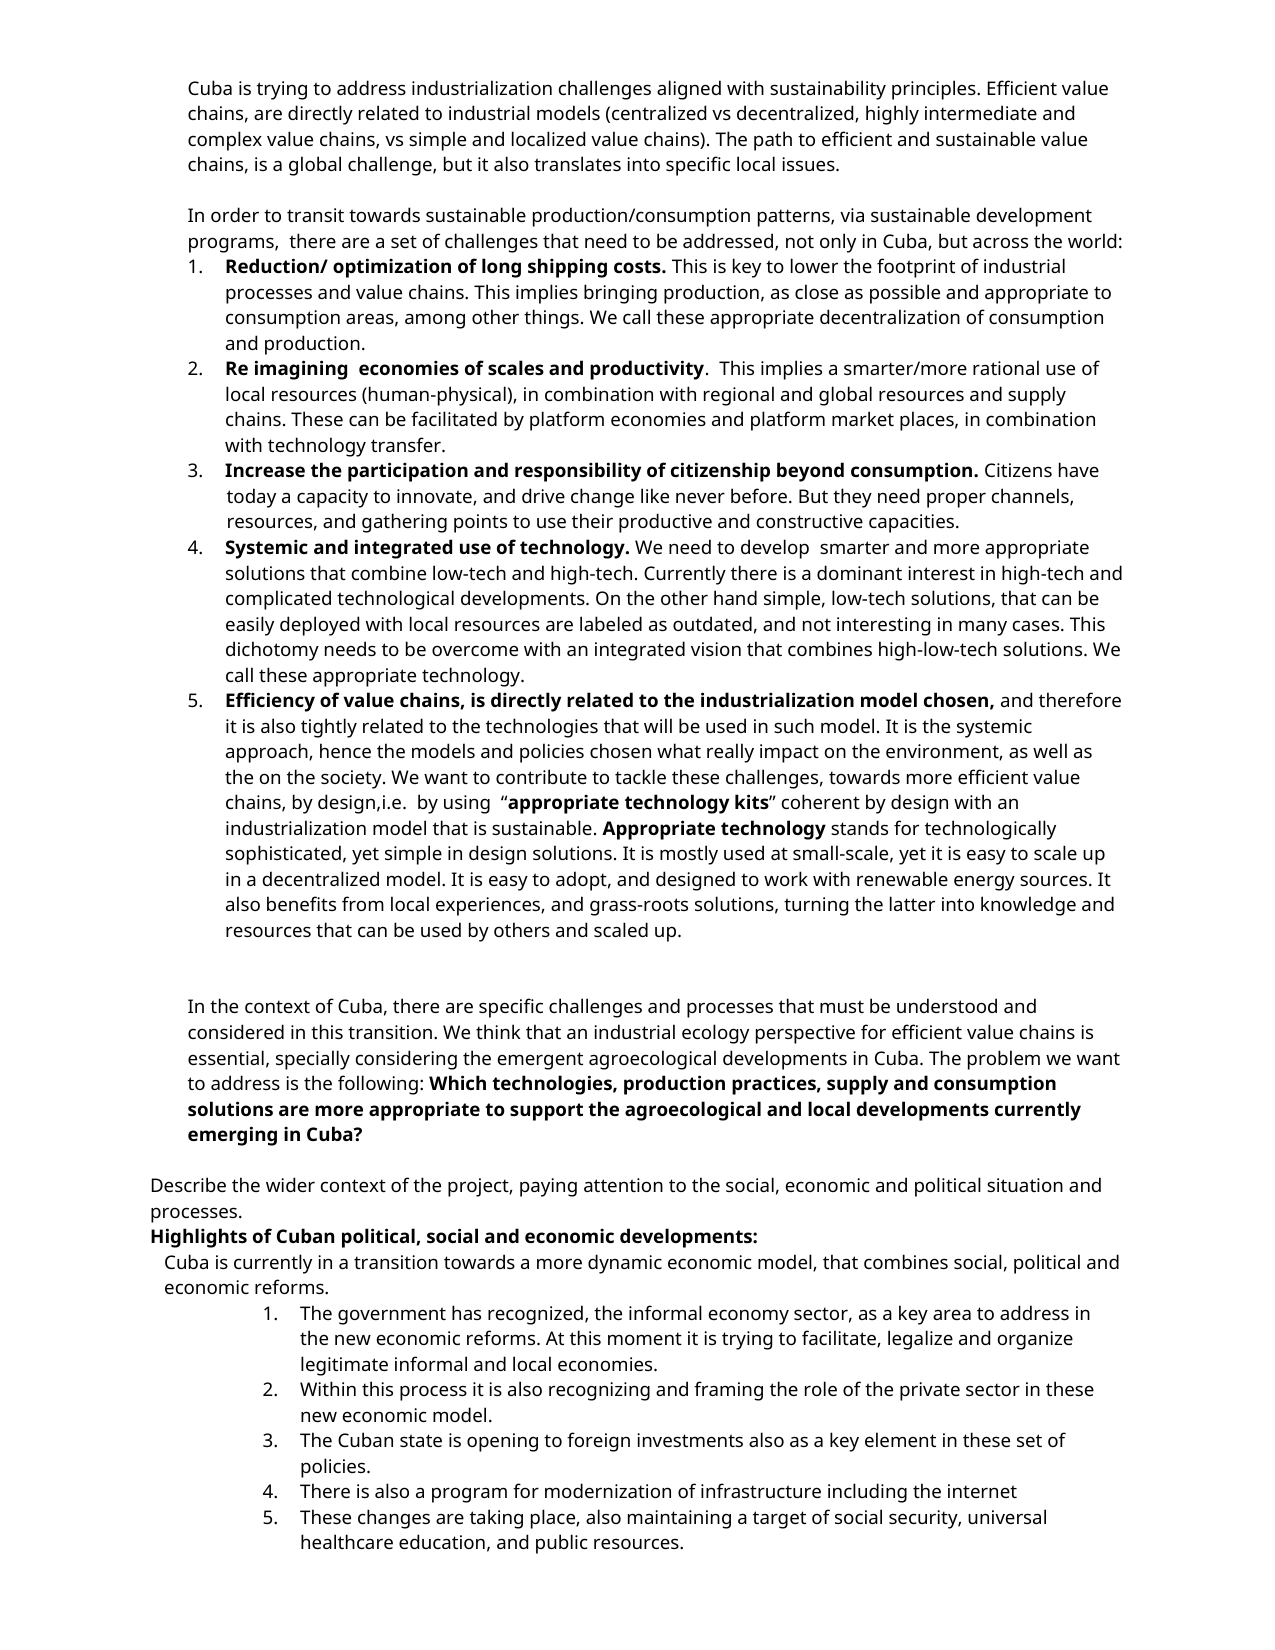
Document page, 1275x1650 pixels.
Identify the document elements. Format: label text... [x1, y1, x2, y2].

text Cuba is trying to address industrialization challenges aligned with sustainability principles. Efficient value chains, are directly related to industrial models (centralized vs decentralized, highly intermediate and complex value chains, vs simple and localized value chains). The path to efficient and sustainable value chains, is a global challenge, but it also translates into specific local issues. [187, 75, 1125, 177]
text Describe the wider context of the project, paying attention to the social, economic and political situation and processes. [150, 1172, 1125, 1223]
list Re imagining economies of scales and productivity. This implies a smarter/more rational use of local resources (human-physical), in combination with regional and global resources and supply chains. These can be facilitated by platform economies and platform market places, in combination with technology transfer. [187, 356, 1125, 458]
list Reduction/ optimization of long shipping costs. This is key to lower the footprint of industrial processes and value chains. This implies bringing production, as close as possible and appropriate to consumption areas, among other things. We call these appropriate decentralization of consumption and production. [187, 254, 1125, 356]
list Within this process it is also recognizing and framing the role of the private sector in these new economic model. [262, 1377, 1125, 1428]
list Systemic and integrated use of technology. We need to develop smarter and more appropriate solutions that combine low-tech and high-tech. Currently there is a dominant interest in high-tech and complicated technological developments. On the other hand simple, low-tech solutions, that can be easily deployed with local resources are labeled as outdated, and not interesting in many cases. This dichotomy needs to be overcome with an integrated vision that combines high-low-tech solutions. We call these appropriate technology. [187, 534, 1125, 687]
text Cuba is currently in a transition towards a more dynamic economic model, that combines social, political and economic reforms. [164, 1249, 1125, 1300]
list These changes are taking place, also maintaining a target of social security, universal healthcare education, and public resources. [262, 1504, 1125, 1555]
list Efficiency of value chains, is directly related to the industrialization model chosen, and therefore it is also tightly related to the technologies that will be used in such model. It is the systemic approach, hence the models and policies chosen what really impact on the environment, as well as the on the society. We want to contribute to tackle these challenges, towards more efficient value chains, by design,i.e. by using “appropriate technology kits” coherent by design with an industrialization model that is sustainable. Appropriate technology stands for technologically sophisticated, yet simple in design solutions. It is mostly used at small-scale, yet it is easy to scale up in a decentralized model. It is easy to adopt, and designed to work with renewable energy sources. It also benefits from local experiences, and grass-roots solutions, turning the latter into knowledge and resources that can be used by others and scaled up. [187, 687, 1125, 943]
text In the context of Cuba, there are specific challenges and processes that must be understood and considered in this transition. We think that an industrial ecology perspective for efficient value chains is essential, specially considering the emergent agroecological developments in Cuba. The problem we want to address is the following: Which technologies, production practices, supply and consumption solutions are more appropriate to support the agroecological and local developments currently emerging in Cuba? [187, 994, 1125, 1147]
list The government has recognized, the informal economy sector, as a key area to address in the new economic reforms. At this moment it is trying to facilitate, legalize and organize legitimate informal and local economies. [262, 1300, 1125, 1377]
list The Cuban state is opening to foreign investments also as a key element in these set of policies. [262, 1428, 1125, 1479]
text In order to transit towards sustainable production/consumption patterns, via sustainable development programs, there are a set of challenges that need to be addressed, not only in Cuba, but across the world: [187, 203, 1125, 254]
text Highlights of Cuban political, social and economic developments: [150, 1223, 1125, 1249]
list There is also a program for modernization of infrastructure including the internet [262, 1479, 1125, 1504]
list Increase the participation and responsibility of citizenship beyond consumption. Citizens have today a capacity to innovate, and drive change like never before. But they need proper channels, resources, and gathering points to use their productive and constructive capacities. [187, 458, 1125, 534]
